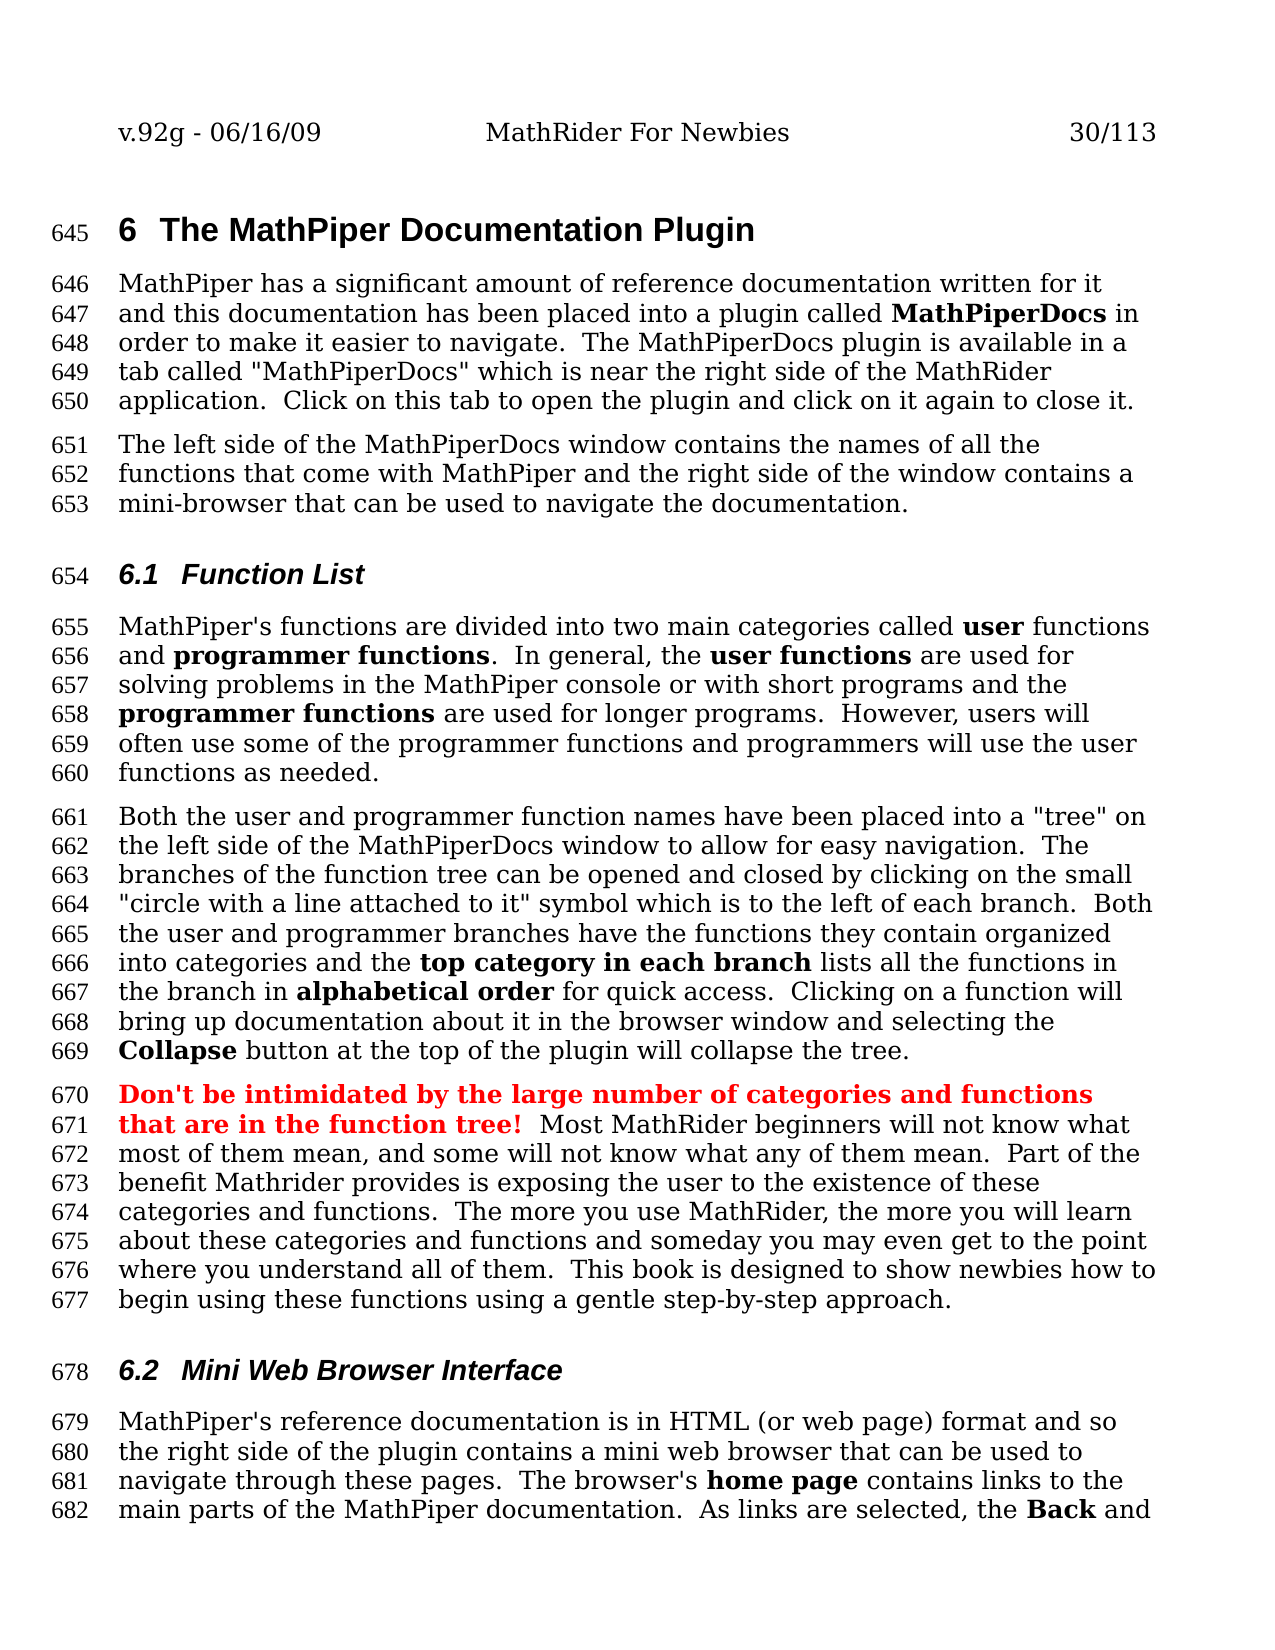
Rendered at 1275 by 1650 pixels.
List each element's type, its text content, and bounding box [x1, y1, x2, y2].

text The left side of the MathPiperDocs window contains the names of all the functions that come with MathPiper and the right side of the window contains a mini-browser that can be used to navigate the documentation. [118, 430, 1157, 518]
subtitle The MathPiper Documentation Plugin [118, 210, 1157, 248]
text MathPiper's functions are divided into two main categories called user functions and programmer functions. In general, the user functions are used for solving problems in the MathPiper console or with short programs and the programmer functions are used for longer programs. However, users will often use some of the programmer functions and programmers will use the user functions as needed. [118, 611, 1157, 787]
text MathPiper's reference documentation is in HTML (or web page) format and so the right side of the plugin contains a mini web browser that can be used to navigate through these pages. The browser's home page contains links to the main parts of the MathPiper documentation. As links are selected, the Back and [118, 1407, 1157, 1524]
text Both the user and programmer function names have been placed into a "tree" on the left side of the MathPiperDocs window to allow for easy navigation. The branches of the function tree can be opened and closed by clicking on the small "circle with a line attached to it" symbol which is to the left of each branch. Both the user and programmer branches have the functions they contain organized into categories and the top category in each branch lists all the functions in the branch in alphabetical order for quick access. Clicking on a function will bring up documentation about it in the browser window and selecting the Collapse button at the top of the plugin will collapse the tree. [118, 802, 1157, 1065]
subtitle Mini Web Browser Interface [118, 1353, 1157, 1387]
text MathPiper has a significant amount of reference documentation written for it and this documentation has been placed into a plugin called MathPiperDocs in order to make it easier to navigate. The MathPiperDocs plugin is available in a tab called "MathPiperDocs" which is near the right side of the MathRider application. Click on this tab to open the plugin and click on it again to close it. [118, 269, 1157, 415]
subtitle Function List [118, 557, 1157, 591]
text Don't be intimidated by the large number of categories and functions that are in the function tree! Most MathRider beginners will not know what most of them mean, and some will not know what any of them mean. Part of the benefit Mathrider provides is exposing the user to the existence of these categories and functions. The more you use MathRider, the more you will learn about these categories and functions and someday you may even get to the point where you understand all of them. This book is designed to show newbies how to begin using these functions using a gentle step-by-step approach. [118, 1080, 1157, 1314]
